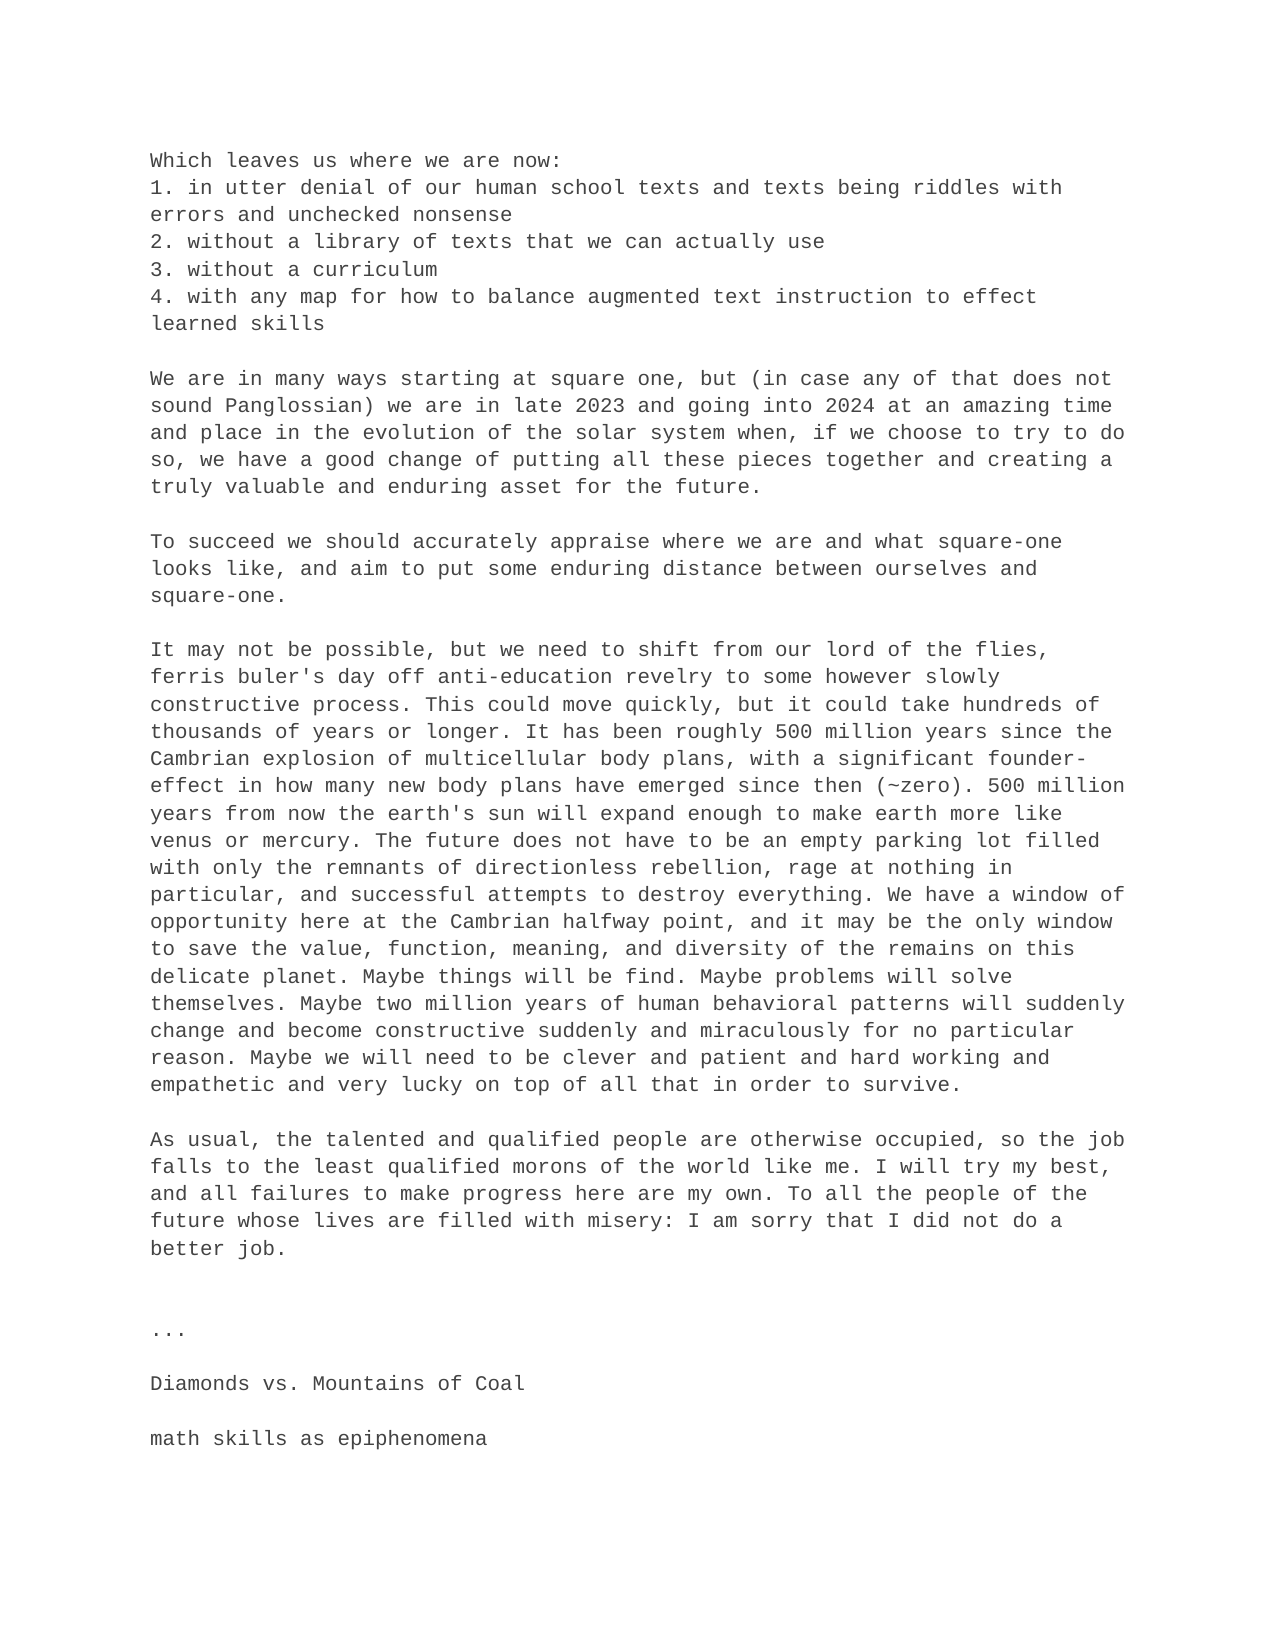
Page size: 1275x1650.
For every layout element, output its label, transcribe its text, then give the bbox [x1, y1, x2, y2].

text We are in many ways starting at square one, but (in case any of that does not sound Panglossian) we are in late 2023 and going into 2024 at an amazing time and place in the evolution of the solar system when, if we choose to try to do so, we have a good change of putting all these pieces together and creating a truly valuable and enduring asset for the future. [150, 367, 1125, 500]
text ... [150, 1319, 1125, 1343]
text As usual, the talented and qualified people are otherwise occupied, so the job falls to the least qualified morons of the world like me. I will try my best, and all failures to make progress here are my own. To all the people of the future whose lives are filled with misery: I am sorry that I did not do a better job. [150, 1129, 1125, 1261]
text 1. in utter denial of our human school texts and texts being riddles with errors and unchecked nonsense [150, 177, 1125, 228]
text It may not be possible, but we need to shift from our lord of the flies, ferris buler's day off anti-education revelry to some however slowly constructive process. This could move quickly, but it could take hundreds of thousands of years or longer. It has been roughly 500 million years since the Cambrian explosion of multicellular body plans, with a significant founder-effect in how many new body plans have emerged since then (~zero). 500 million years from now the earth's sun will expand enough to make earth more like venus or mercury. The future does not have to be an empty parking lot filled with only the remnants of directionless rebellion, rage at nothing in particular, and successful attempts to destroy everything. We have a window of opportunity here at the Cambrian halfway point, and it may be the only window to save the value, function, meaning, and diversity of the remains on this delicate planet. Maybe things will be find. Maybe problems will solve themselves. Maybe two million years of human behavioral patterns will suddenly change and become constructive suddenly and miraculously for no particular reason. Maybe we will need to be clever and patient and hard working and empathetic and very lucky on top of all that in order to survive. [150, 639, 1125, 1098]
text 3. without a curriculum [150, 259, 1125, 282]
text 2. without a library of texts that we can actually use [150, 232, 1125, 255]
text Diamonds vs. Mountains of Coal [150, 1373, 1125, 1397]
text Which leaves us where we are now: [150, 150, 1125, 174]
text To succeed we should accurately appraise where we are and what square-one looks like, and aim to put some enduring distance between ourselves and square-one. [150, 531, 1125, 609]
text math skills as epiphenomena [150, 1428, 1125, 1451]
text 4. with any map for how to balance augmented text instruction to effect learned skills [150, 286, 1125, 337]
